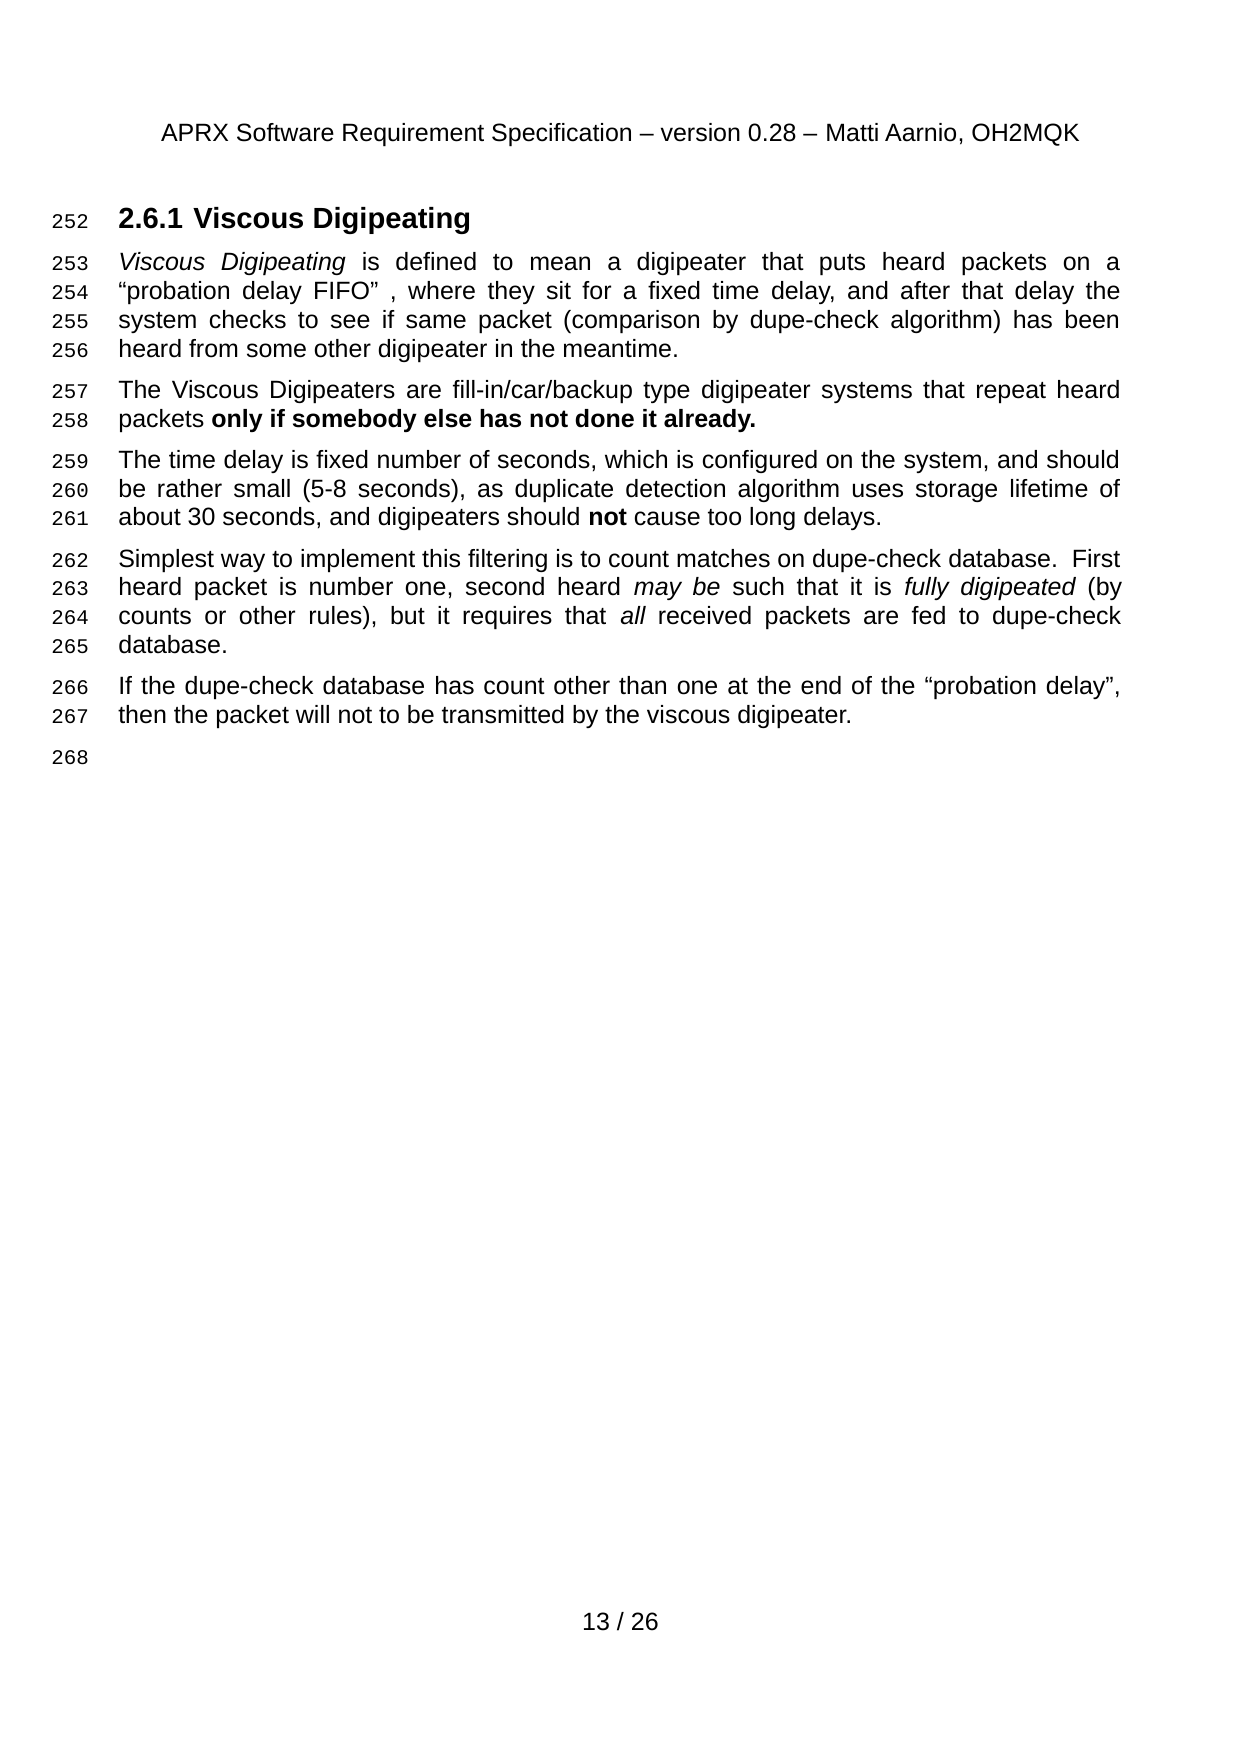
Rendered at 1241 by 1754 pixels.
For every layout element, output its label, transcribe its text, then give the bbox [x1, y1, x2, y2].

text Simplest way to implement this filtering is to count matches on dupe-check database. First heard packet is number one, second heard may be such that it is fully digipeated (by counts or other rules), but it requires that all received packets are fed to dupe-check database. [118, 544, 1122, 659]
text If the dupe-check database has count other than one at the end of the “probation delay”, then the packet will not to be transmitted by the viscous digipeater. [118, 671, 1122, 729]
text The Viscous Digipeaters are fill-in/car/backup type digipeater systems that repeat heard packets only if somebody else has not done it already. [118, 375, 1122, 432]
text Viscous Digipeating is defined to mean a digipeater that puts heard packets on a “probation delay FIFO” , where they sit for a fixed time delay, and after that delay the system checks to see if same packet (comparison by dupe-check algorithm) has been heard from some other digipeater in the meantime. [118, 247, 1122, 362]
subtitle Viscous Digipeating [118, 201, 1122, 235]
text The time delay is fixed number of seconds, which is configured on the system, and should be rather small (5-8 seconds), as duplicate detection algorithm uses storage lifetime of about 30 seconds, and digipeaters should not cause too long delays. [118, 445, 1122, 531]
